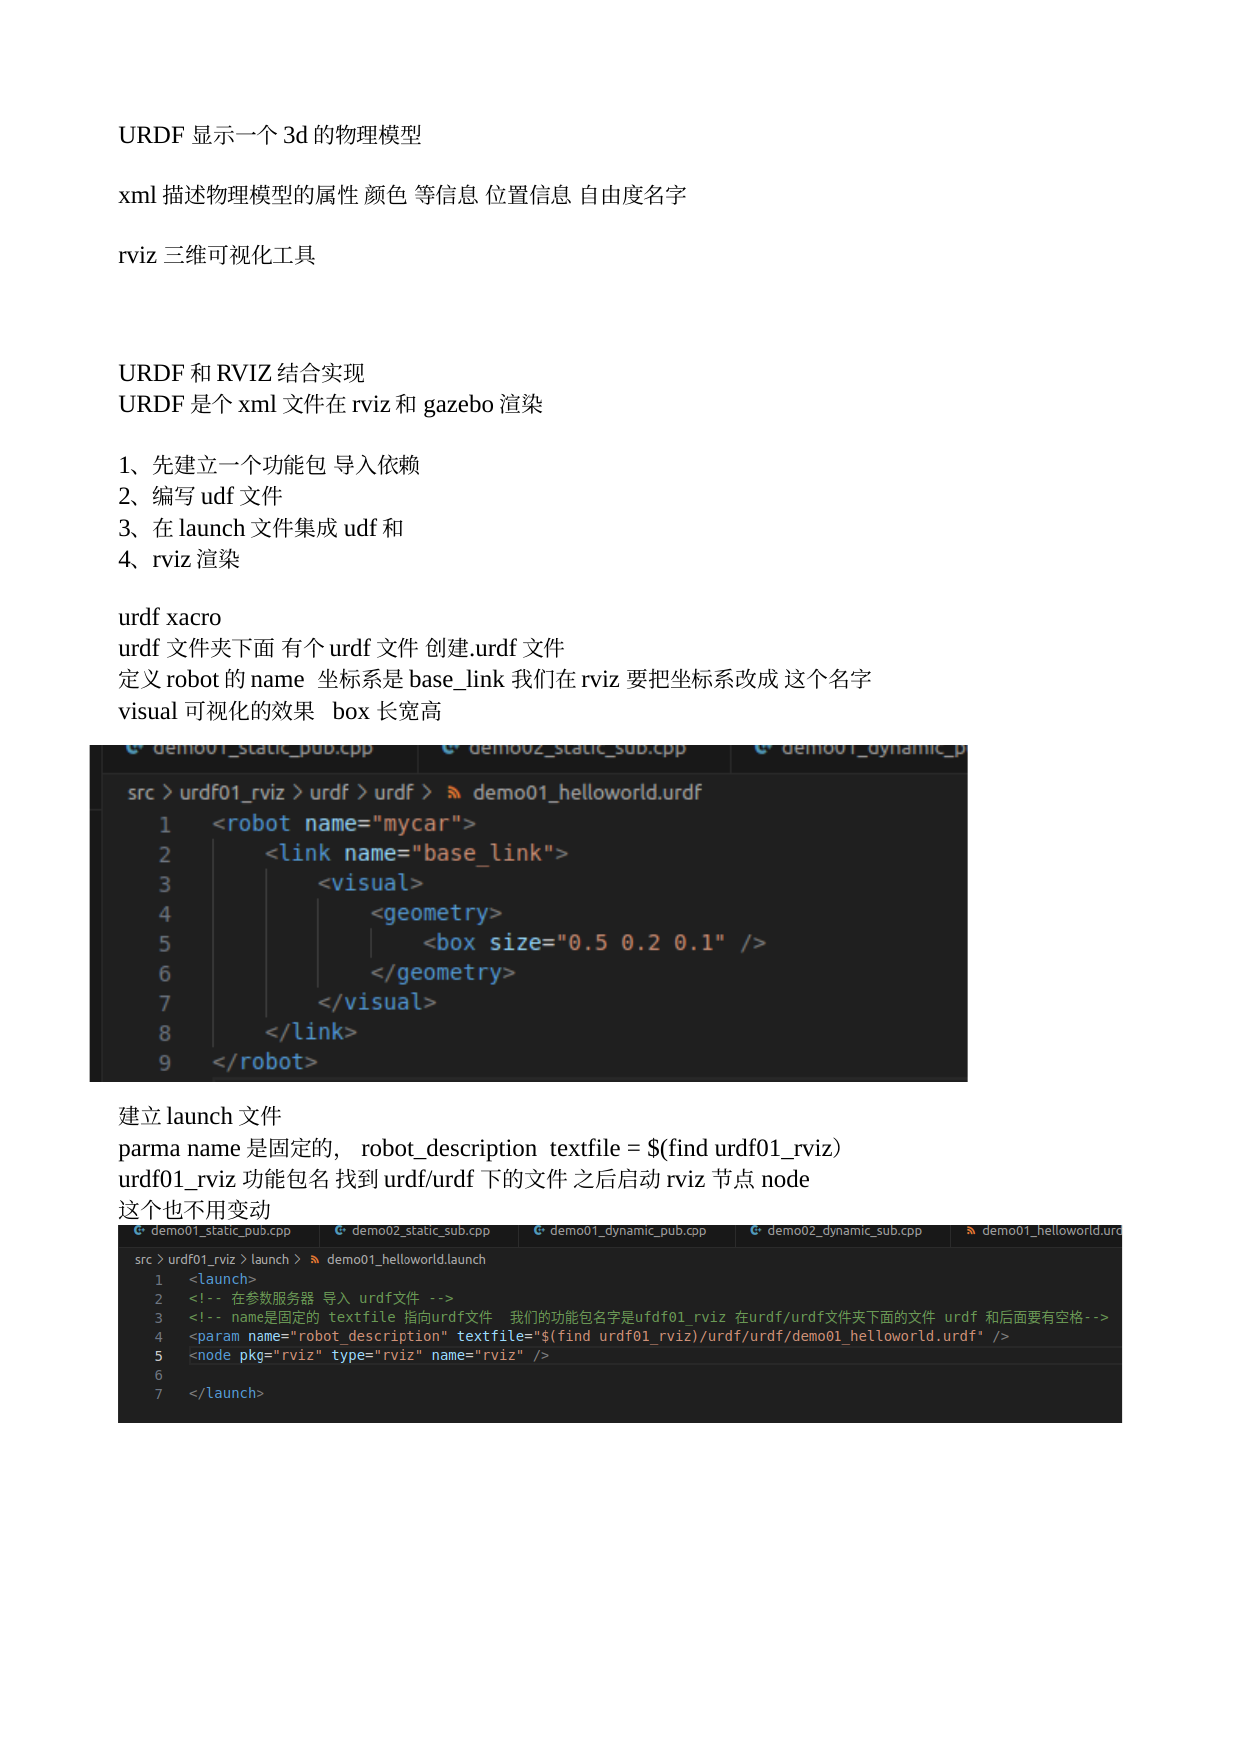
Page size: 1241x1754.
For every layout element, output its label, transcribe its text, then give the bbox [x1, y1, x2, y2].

text rviz 三维可视化工具 [118, 238, 1122, 270]
text urdf01_rviz 功能包名 找到urdf/urdf 下的文件 之后启动 rviz 节点 node [118, 1162, 1122, 1194]
text URDF是个xml文件在rviz和 gazebo渲染 [118, 388, 1122, 419]
text 2、编写udf文件 [118, 479, 1122, 511]
picture [89, 745, 968, 1082]
text URDF 显示一个3d的物理模型 [118, 118, 1122, 149]
text 3、在launch文件集成 udf和 [118, 511, 1122, 542]
text 4、rviz渲染 [118, 542, 1122, 574]
text 1、先建立一个功能包 导入依赖 [118, 448, 1122, 479]
text 建立launch文件 [118, 1099, 1122, 1131]
text xml描述物理模型的属性 颜色 等信息 位置信息 自由度名字 [118, 178, 1122, 210]
text URDF和RVIZ结合实现 [118, 356, 1122, 388]
text urdf 文件夹下面 有个urdf文件 创建.urdf文件 [118, 631, 1122, 663]
picture [118, 1225, 1123, 1423]
text 定义robot的name 坐标系是base_link 我们在rviz 要把坐标系改成 这个名字 [118, 663, 1122, 694]
text visual 可视化的效果 box 长宽高 [118, 694, 1122, 726]
text 这个也不用变动 [118, 1194, 1122, 1225]
text parma name是固定的， robot_description textfile = $(find urdf01_rviz） [118, 1131, 1122, 1162]
text urdf xacro [118, 602, 1122, 631]
